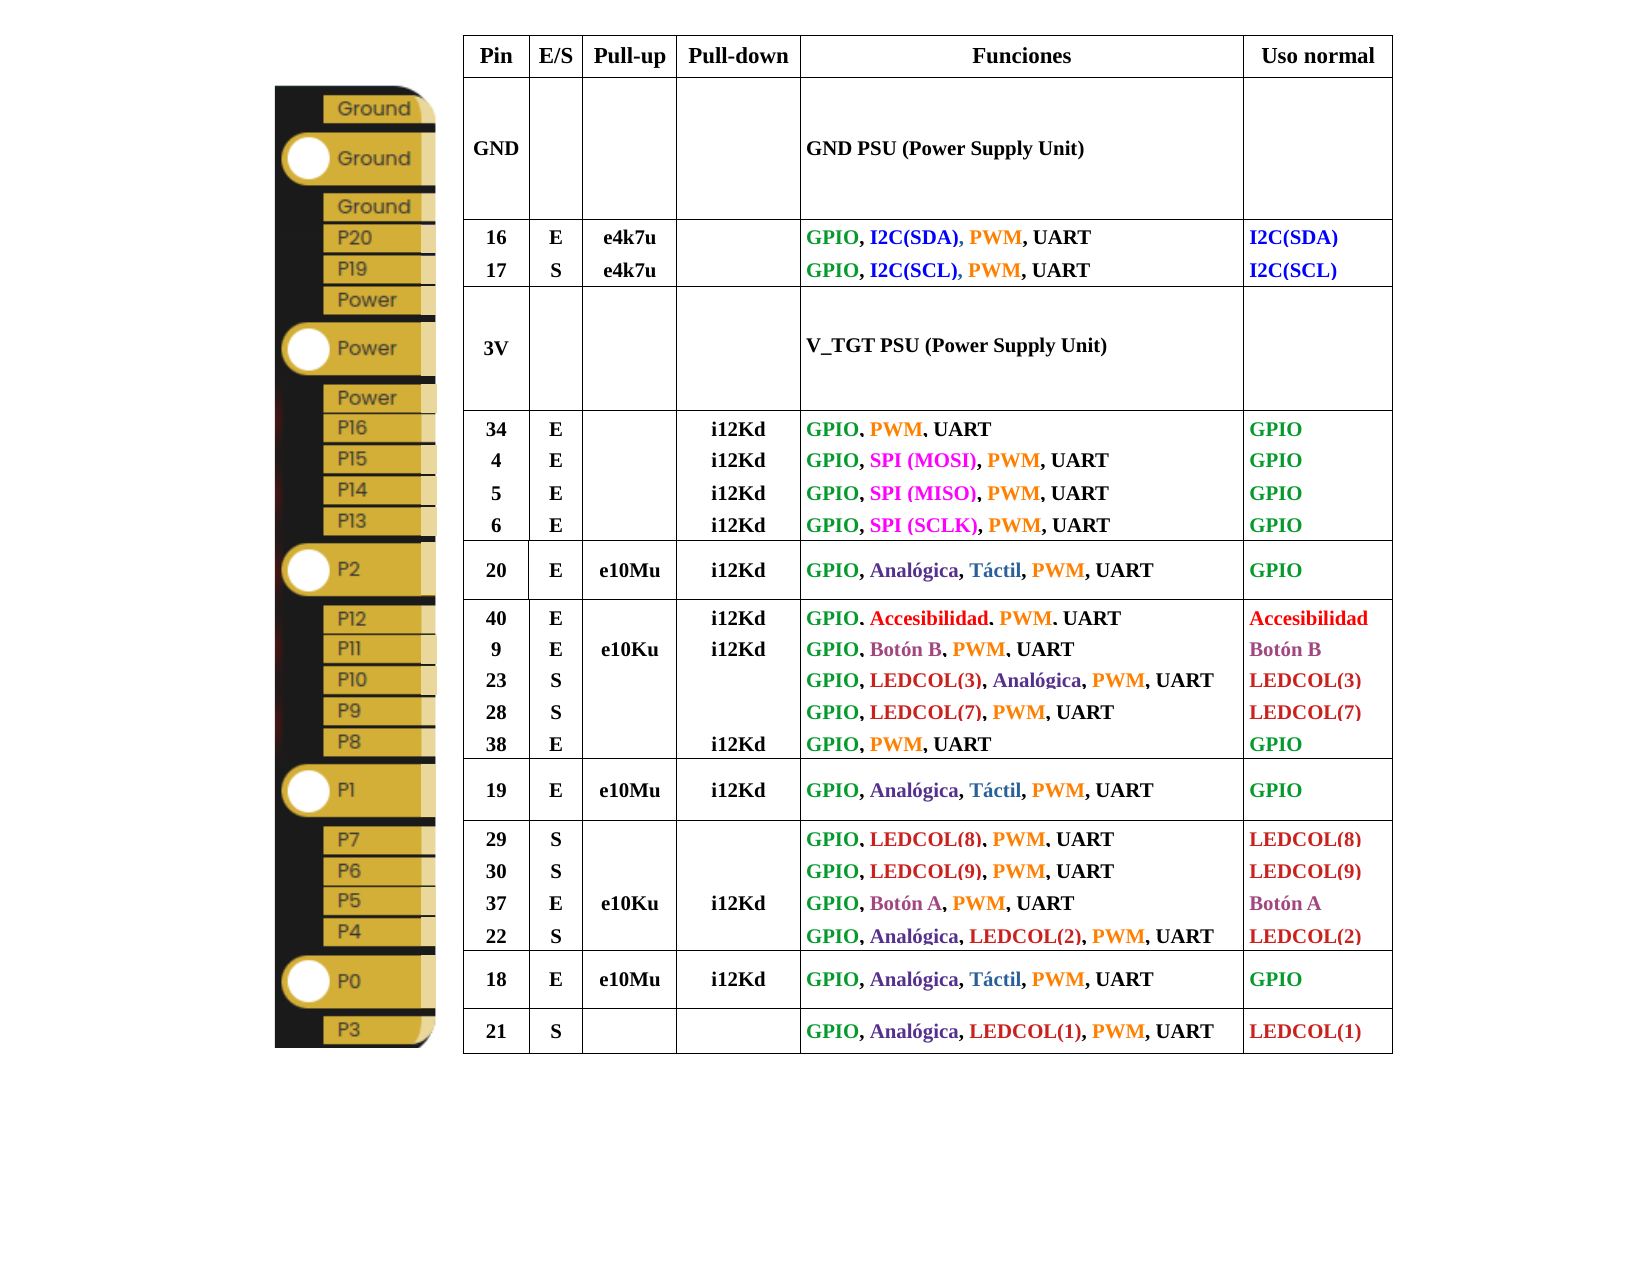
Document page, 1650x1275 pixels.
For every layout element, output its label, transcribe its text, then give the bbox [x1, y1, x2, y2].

table_cell 23 [464, 663, 529, 694]
table_header [258, 35, 463, 77]
table_cell [801, 287, 1243, 327]
table_cell GPIO, Analógica, Táctil, PWM, UART [801, 541, 1243, 599]
table_cell e10Ku [583, 631, 676, 663]
table_cell GPIO, LEDCOL(3), Analógica, PWM, UART [801, 663, 1243, 694]
table_cell [583, 287, 676, 327]
table_cell S [530, 663, 582, 694]
table_cell GPIO, I2C(SDA), PWM, UART [801, 220, 1243, 252]
table_cell 9 [464, 631, 529, 663]
table_cell GPIO, Accesibilidad, PWM, UART [801, 600, 1243, 631]
table_cell [801, 171, 1243, 218]
table_cell [677, 918, 800, 950]
table_cell 34 [464, 411, 529, 442]
table_cell E [530, 507, 582, 540]
table_header Pull-down [677, 36, 800, 77]
table_cell [583, 507, 676, 540]
table_cell [1244, 171, 1392, 218]
table_cell e4k7u [583, 220, 676, 252]
table_cell GPIO, Analógica, Táctil, PWM, UART [801, 951, 1243, 1008]
table_cell 22 [464, 918, 529, 950]
table_cell E [530, 475, 582, 507]
table_cell S [530, 695, 582, 726]
table_cell LEDCOL(2) [1244, 918, 1392, 950]
table_cell GPIO, I2C(SCL), PWM, UART [801, 252, 1243, 286]
table_cell GPIO [1244, 507, 1392, 540]
table_cell [530, 327, 582, 368]
table_cell [801, 369, 1243, 410]
table_cell LEDCOL(9) [1244, 853, 1392, 885]
table_header Pin [464, 36, 529, 77]
table_cell [677, 78, 800, 124]
table_cell [583, 78, 676, 124]
table_cell LEDCOL(3) [1244, 663, 1392, 694]
table_cell GPIO [1244, 442, 1392, 475]
table_cell [583, 475, 676, 507]
table_cell e10Mu [583, 759, 676, 820]
table_cell [677, 369, 800, 410]
table_cell 16 [464, 220, 529, 252]
table_cell e10Ku [583, 885, 676, 918]
table_cell [530, 287, 582, 327]
table_cell [530, 78, 582, 124]
table_cell E [530, 220, 582, 252]
table_cell i12Kd [677, 726, 800, 758]
table_cell Accesibilidad [1244, 600, 1392, 631]
table_cell [677, 821, 800, 853]
table_cell [583, 124, 676, 171]
table_cell [583, 695, 676, 726]
table_cell 21 [464, 1009, 529, 1053]
table_cell [530, 124, 582, 171]
table_cell [583, 726, 676, 758]
table_cell S [530, 821, 582, 853]
table_cell V_TGT PSU (Power Supply Unit) [801, 327, 1243, 368]
table_cell GPIO, Botón B, PWM, UART [801, 631, 1243, 663]
table_cell E [530, 411, 582, 442]
table_cell [583, 1009, 676, 1053]
table_cell [530, 369, 582, 410]
table_cell 5 [464, 475, 529, 507]
table_cell GPIO, PWM, UART [801, 726, 1243, 758]
table_cell GPIO, Botón A, PWM, UART [801, 885, 1243, 918]
table_cell GPIO, Analógica, LEDCOL(2), PWM, UART [801, 918, 1243, 950]
table_cell [530, 171, 582, 218]
table_cell E [530, 442, 582, 475]
table_cell GPIO, Analógica, LEDCOL(1), PWM, UART [801, 1009, 1243, 1053]
table_cell i12Kd [677, 507, 800, 540]
table_cell GND [464, 78, 529, 218]
table_cell GPIO, LEDCOL(7), PWM, UART [801, 695, 1243, 726]
table_cell i12Kd [677, 475, 800, 507]
table_cell i12Kd [677, 600, 800, 631]
table_cell I2C(SDA) [1244, 220, 1392, 252]
table_cell E [530, 885, 582, 918]
table_cell [677, 853, 800, 885]
table_header Pull-up [583, 36, 676, 77]
table_cell [677, 1009, 800, 1053]
table_cell GPIO, SPI (MISO), PWM, UART [801, 475, 1243, 507]
table_cell [801, 78, 1243, 124]
table_cell 40 [464, 600, 529, 631]
table_cell 37 [464, 885, 529, 918]
table_cell 17 [464, 252, 529, 286]
table_cell S [530, 1009, 582, 1053]
table_cell GPIO, SPI (MOSI), PWM, UART [801, 442, 1243, 475]
table_cell GPIO, LEDCOL(8), PWM, UART [801, 821, 1243, 853]
table_cell GPIO [1244, 759, 1392, 820]
table_cell [677, 252, 800, 286]
table_cell e10Mu [583, 541, 676, 599]
table_cell LEDCOL(1) [1244, 1009, 1392, 1053]
table_header Uso normal [1244, 36, 1392, 77]
table_cell GPIO [1244, 726, 1392, 758]
table_cell i12Kd [677, 885, 800, 918]
table_cell e4k7u [583, 252, 676, 286]
table_cell E [530, 726, 582, 758]
table_header E/S [530, 36, 582, 77]
table_cell 6 [464, 507, 529, 540]
table_cell [583, 663, 676, 694]
table_cell GPIO, Analógica, Táctil, PWM, UART [801, 759, 1243, 820]
table_cell [583, 918, 676, 950]
table_cell [677, 220, 800, 252]
table_cell [583, 442, 676, 475]
table_cell [677, 287, 800, 327]
table_cell GPIO [1244, 475, 1392, 507]
table_cell 19 [464, 759, 529, 820]
table_cell i12Kd [677, 631, 800, 663]
table_cell [1244, 124, 1392, 171]
table_cell GPIO, LEDCOL(9), PWM, UART [801, 853, 1243, 885]
table_cell [677, 124, 800, 171]
table_cell i12Kd [677, 951, 800, 1008]
table_cell GPIO [1244, 951, 1392, 1008]
table_cell S [530, 918, 582, 950]
table_cell i12Kd [677, 541, 800, 599]
table_cell LEDCOL(7) [1244, 695, 1392, 726]
table_cell E [530, 600, 582, 631]
table_cell [677, 171, 800, 218]
table_cell E [530, 759, 582, 820]
table_cell GPIO [1244, 411, 1392, 442]
table_cell GND PSU (Power Supply Unit) [801, 124, 1243, 171]
table_cell e10Mu [583, 951, 676, 1008]
table_cell 18 [464, 951, 529, 1008]
table_cell i12Kd [677, 442, 800, 475]
table_cell I2C(SCL) [1244, 252, 1392, 286]
table_cell [1244, 287, 1392, 327]
table_cell [583, 411, 676, 442]
table_cell i12Kd [677, 759, 800, 820]
table_cell [677, 663, 800, 694]
table_cell i12Kd [677, 411, 800, 442]
table_cell 4 [464, 442, 529, 475]
table_cell Botón B [1244, 631, 1392, 663]
table_cell [583, 327, 676, 368]
table_cell E [530, 631, 582, 663]
table_header Funciones [801, 36, 1243, 77]
table_cell [583, 369, 676, 410]
table_cell 3V [464, 287, 529, 410]
table_cell S [530, 853, 582, 885]
table_cell [258, 77, 463, 1053]
table_cell GPIO, PWM, UART [801, 411, 1243, 442]
table_cell [583, 171, 676, 218]
table_cell [583, 821, 676, 853]
table_cell E [530, 951, 582, 1008]
table_cell [583, 853, 676, 885]
table_cell 20 [464, 541, 528, 599]
table_cell 28 [464, 695, 529, 726]
table_cell E [529, 541, 582, 599]
table_cell LEDCOL(8) [1244, 821, 1392, 853]
table_cell [1244, 327, 1392, 368]
table_cell GPIO, SPI (SCLK), PWM, UART [801, 507, 1243, 540]
table_cell GPIO [1244, 541, 1392, 599]
table_cell 29 [464, 821, 529, 853]
table_cell [677, 327, 800, 368]
table_cell 38 [464, 726, 529, 758]
table_cell S [530, 252, 582, 286]
table_cell [677, 695, 800, 726]
table_cell 30 [464, 853, 529, 885]
table_cell Botón A [1244, 885, 1392, 918]
table_cell [1244, 369, 1392, 410]
table_cell [1244, 78, 1392, 124]
table_cell [583, 600, 676, 631]
